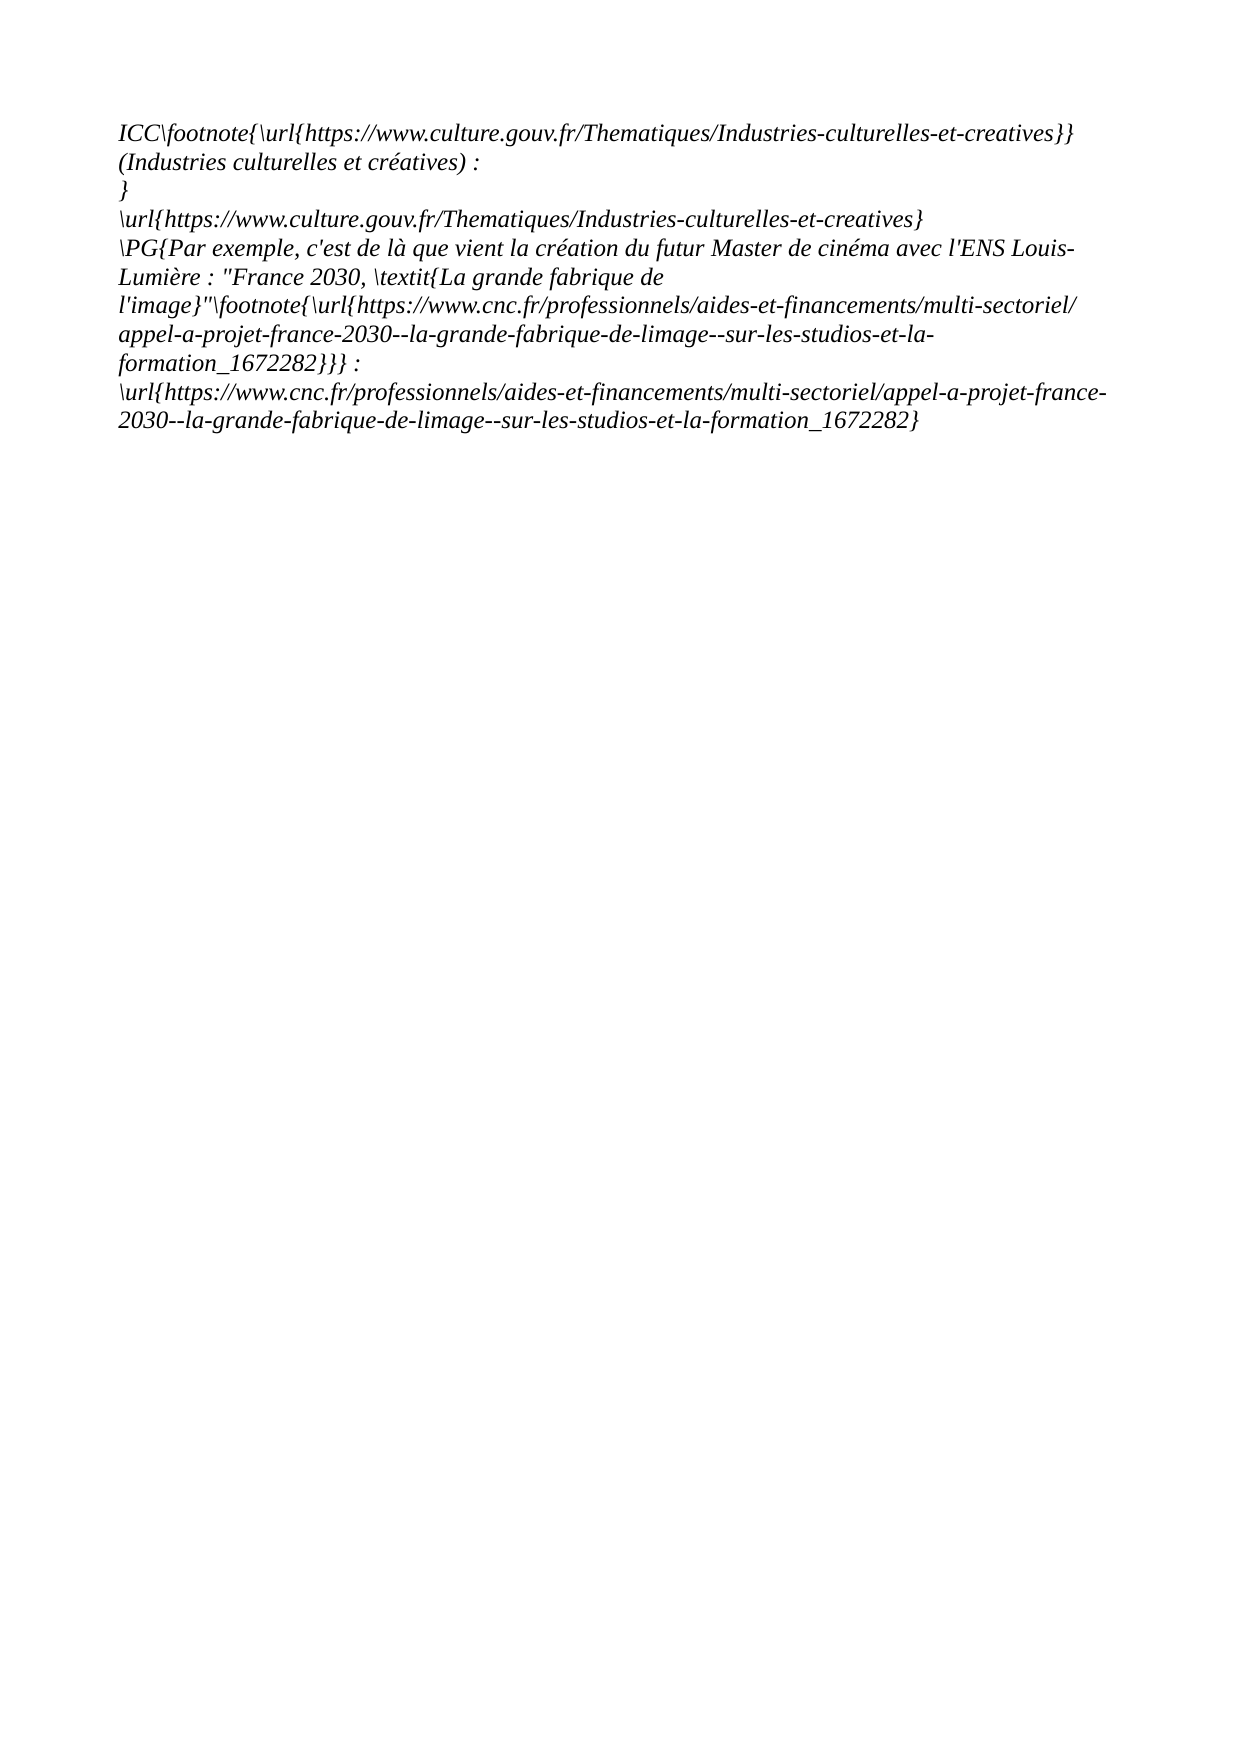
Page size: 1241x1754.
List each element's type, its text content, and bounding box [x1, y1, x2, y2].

text ICC\footnote{\url{https://www.culture.gouv.fr/Thematiques/Industries-culturelles-et-creatives}} (Industries culturelles et créatives) : } \url{https://www.culture.gouv.fr/Thematiques/Industries-culturelles-et-creatives} \PG{Par exemple, c'est de là que vient la création du futur Master de cinéma avec l'ENS Louis-Lumière : "France 2030, \textit{La grande fabrique de l'image}"\footnote{\url{https://www.cnc.fr/professionnels/aides-et-financements/multi-sectoriel/appel-a-projet-france-2030--la-grande-fabrique-de-limage--sur-les-studios-et-la-formation_1672282}}} : \url{https://www.cnc.fr/professionnels/aides-et-financements/multi-sectoriel/appel-a-projet-france-2030--la-grande-fabrique-de-limage--sur-les-studios-et-la-formation_1672282} [118, 118, 1122, 434]
